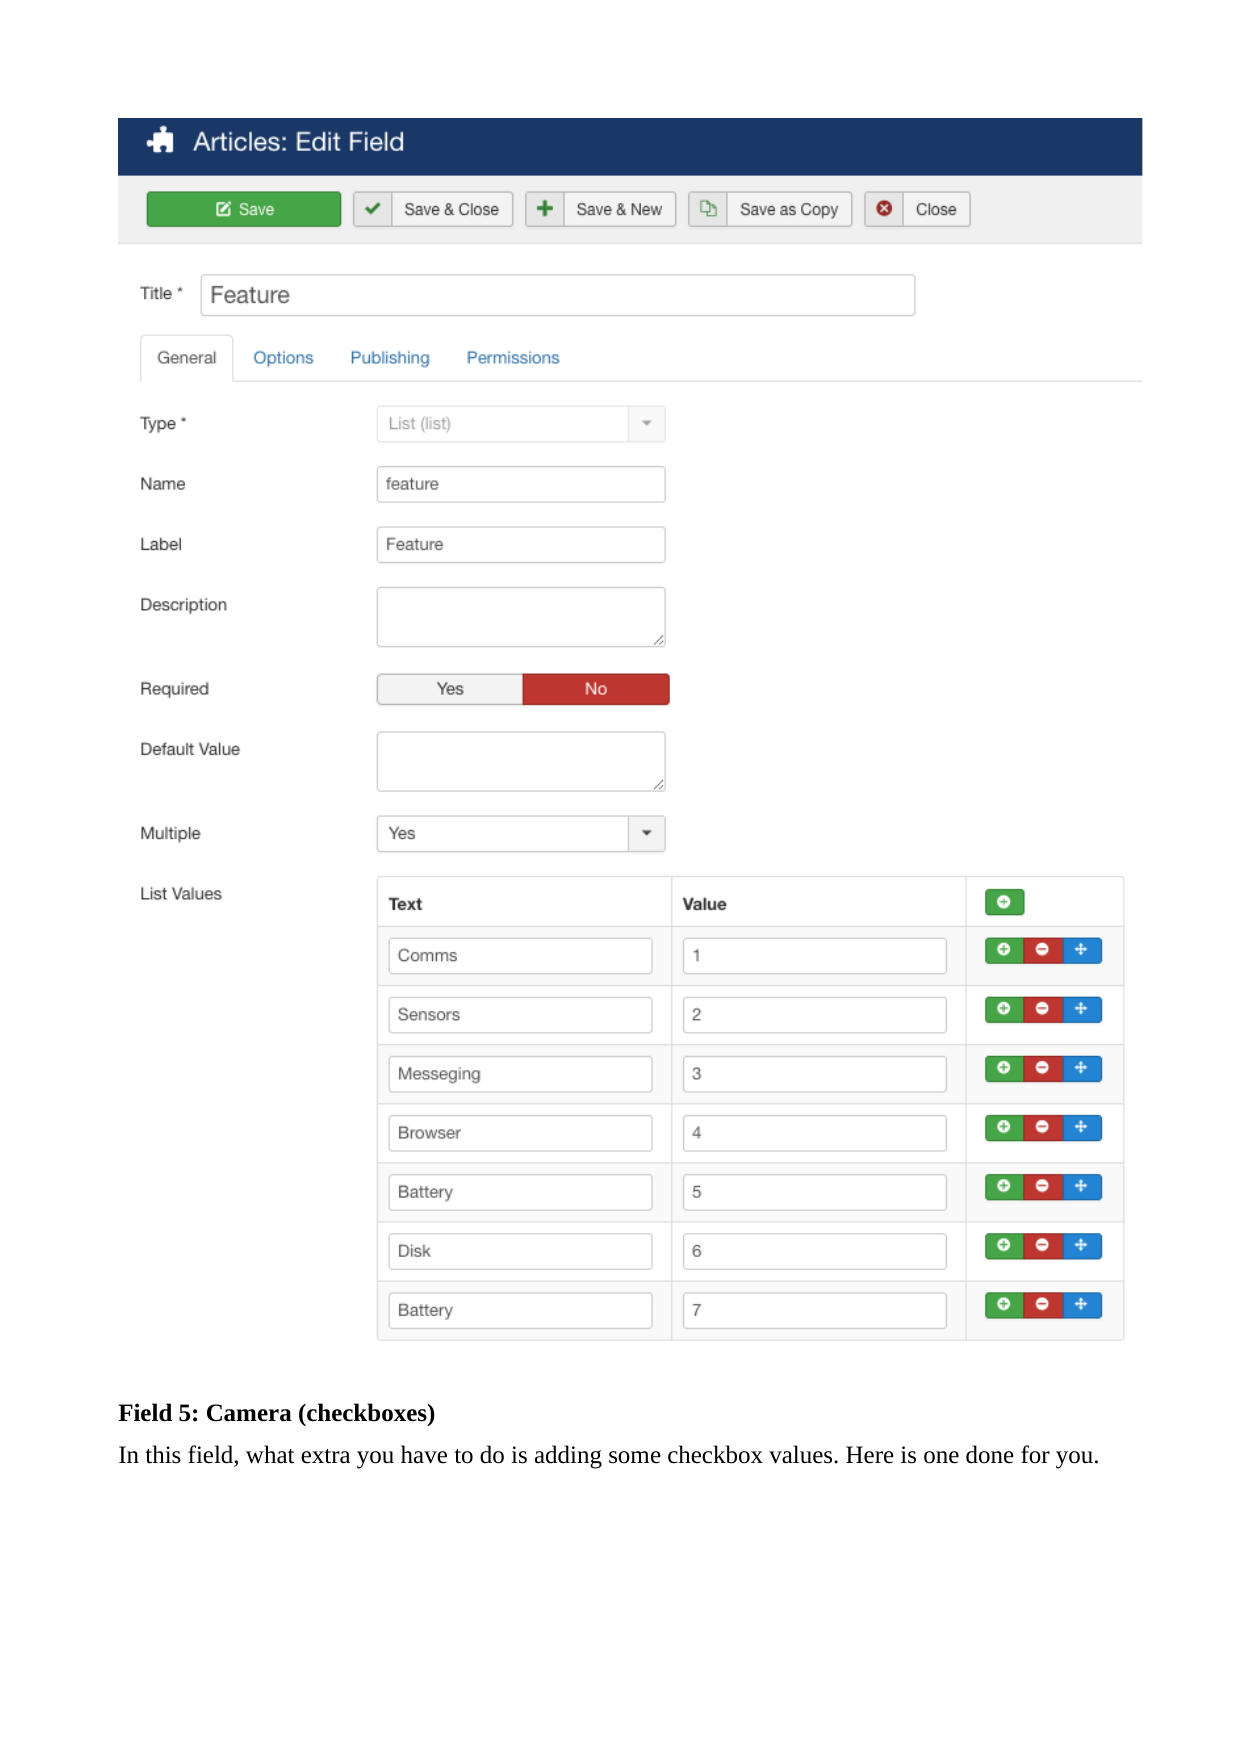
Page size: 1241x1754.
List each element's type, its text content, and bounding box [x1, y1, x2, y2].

text In this field, what extra you have to do is adding some checkbox values. Here is one done for you. [118, 1440, 1122, 1468]
subtitle Field 5: Camera (checkboxes) [118, 1398, 1122, 1427]
picture [118, 118, 1143, 1366]
